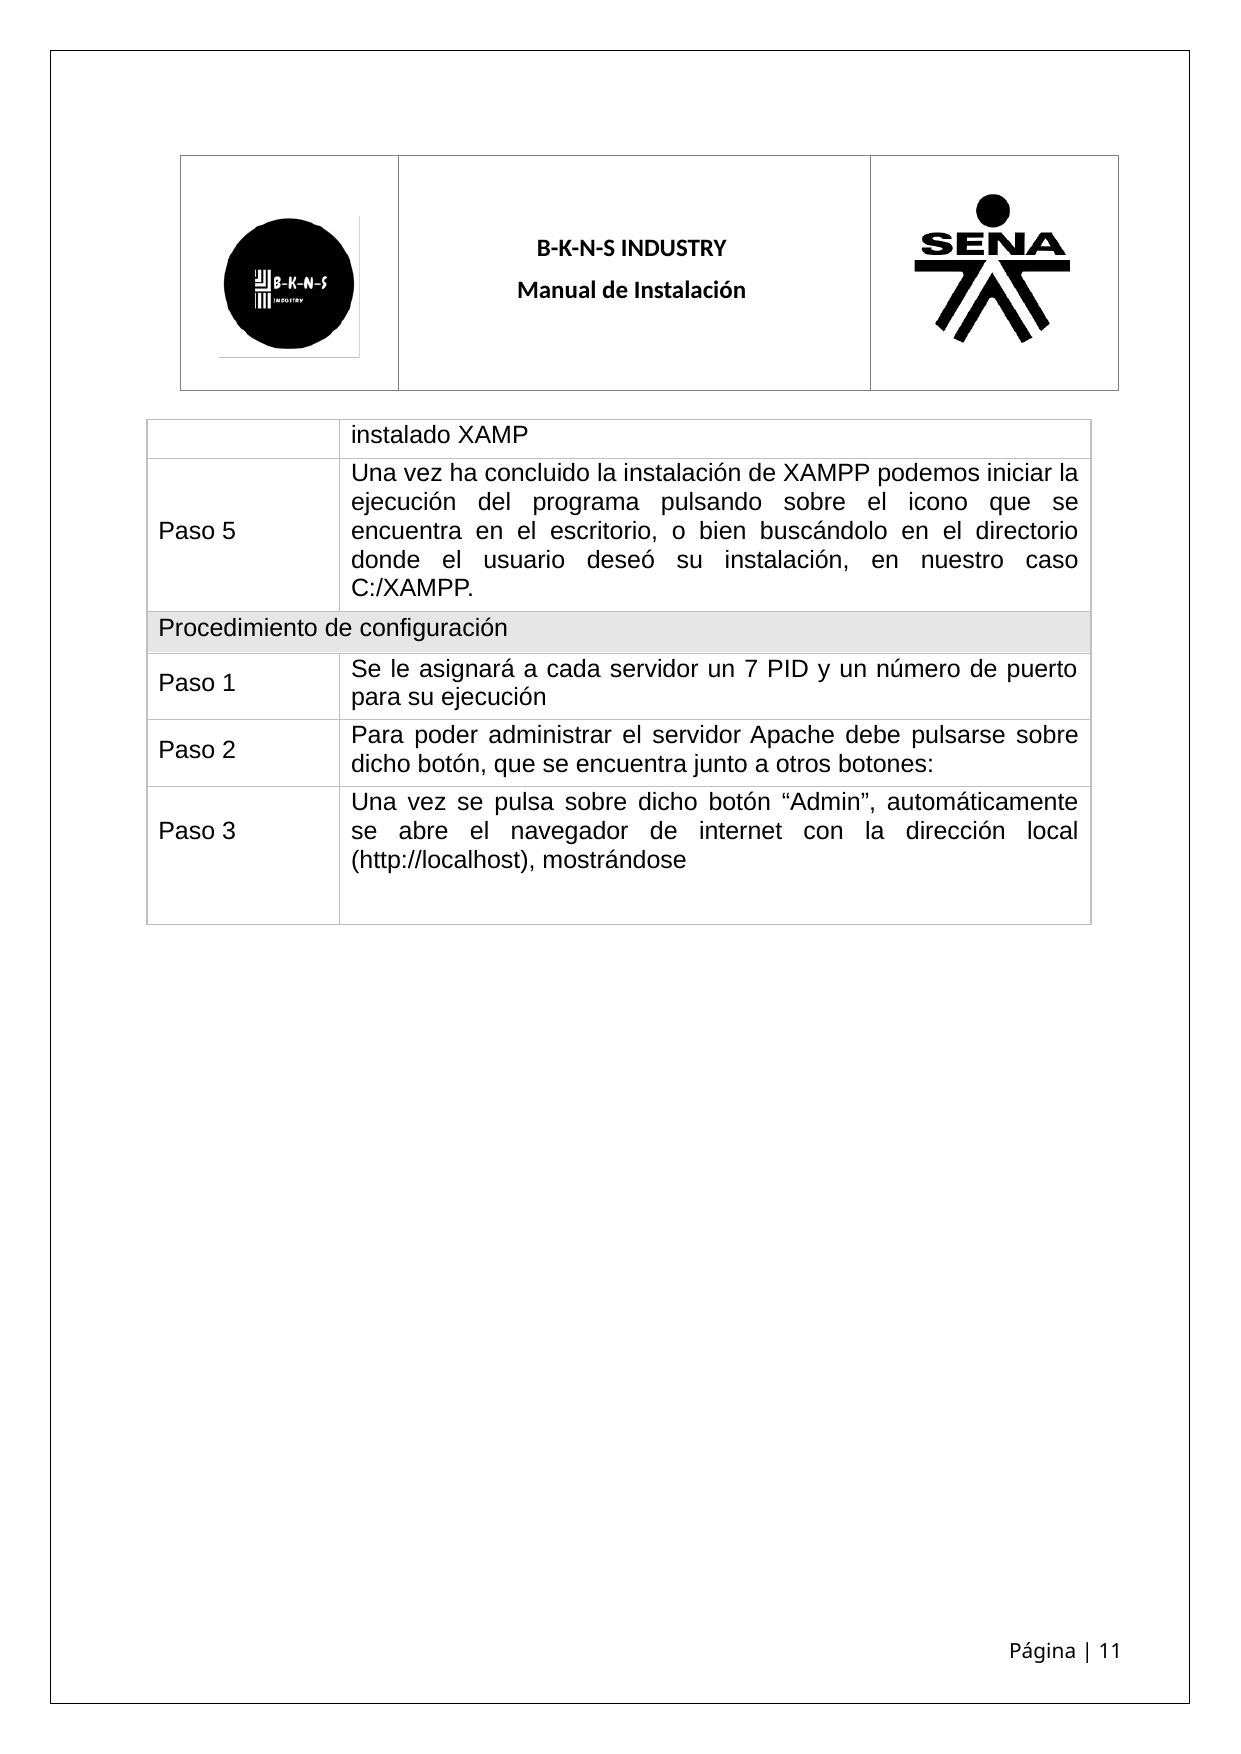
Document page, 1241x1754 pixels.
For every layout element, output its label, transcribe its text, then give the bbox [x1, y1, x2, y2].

table_cell instalado XAMP [340, 420, 1090, 457]
table_cell Una vez se pulsa sobre dicho botón “Admin”, automáticamente se abre el navegador de internet con la dirección local (http://localhost), mostrándose [340, 787, 1090, 882]
table_cell Paso 5 [148, 459, 339, 611]
table_cell Para poder administrar el servidor Apache debe pulsarse sobre dicho botón, que se encuentra junto a otros botones: [340, 720, 1090, 786]
table_cell [148, 882, 339, 924]
table_cell Procedimiento de configuración [148, 612, 1090, 652]
table_cell Una vez ha concluido la instalación de XAMPP podemos iniciar la ejecución del programa pulsando sobre el icono que se encuentra en el escritorio, o bien buscándolo en el directorio donde el usuario deseó su instalación, en nuestro caso C:/XAMPP. [340, 459, 1090, 611]
table_cell [340, 882, 1090, 924]
table_cell [148, 420, 339, 457]
table_cell Paso 2 [148, 720, 339, 786]
table_cell Paso 1 [148, 654, 339, 719]
table_cell Paso 3 [148, 787, 339, 882]
table_cell Se le asignará a cada servidor un 7 PID y un número de puerto para su ejecución [340, 654, 1090, 719]
